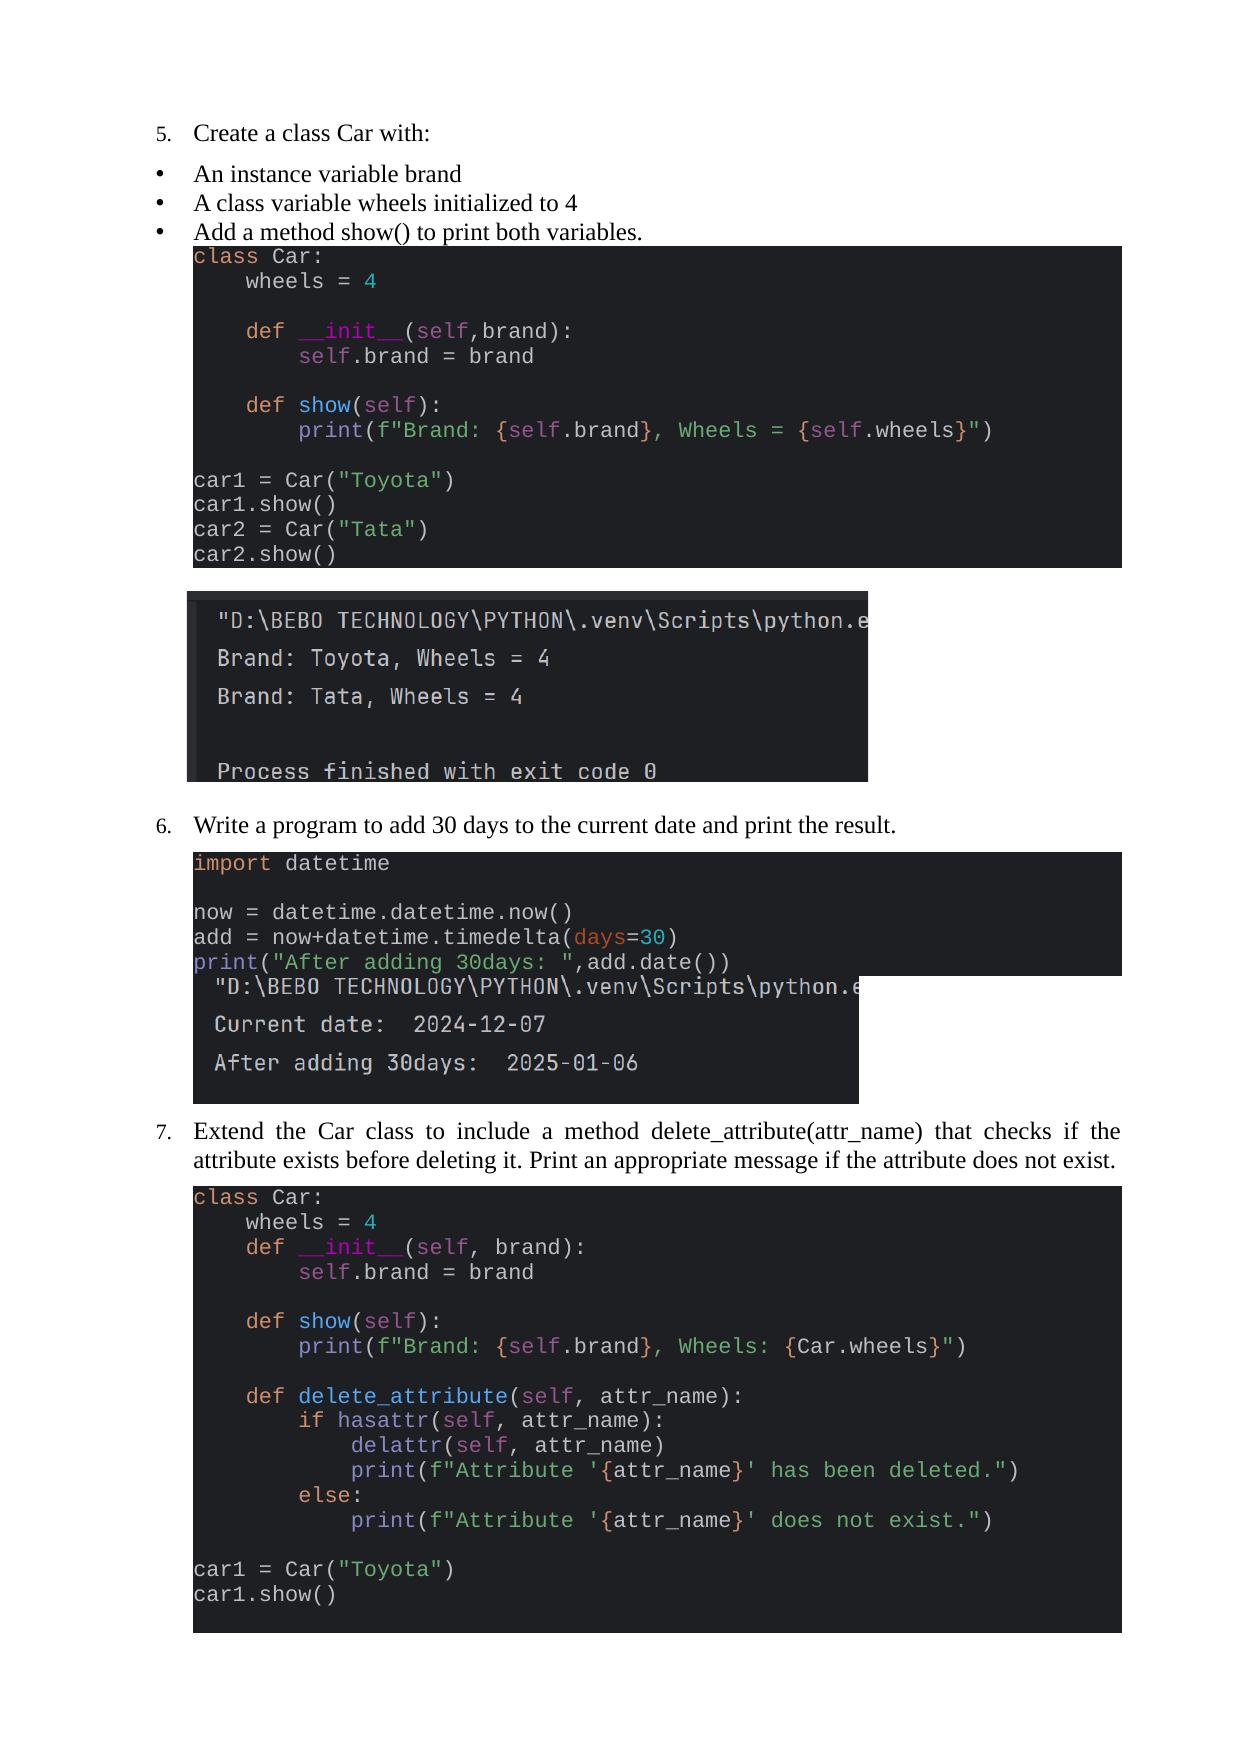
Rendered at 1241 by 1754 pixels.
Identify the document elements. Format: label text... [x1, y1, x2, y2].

list Add a method show() to print both variables. [156, 217, 1122, 246]
list class Car: wheels = 4 def __init__(self,brand): self.brand = brand def show(self): print(f"Brand: {self.brand}, Wheels = {self.wheels}") car1 = Car("Toyota") car1.show() car2 = Car("Tata") car2.show() [193, 246, 1122, 568]
list Extend the Car class to include a method delete_attribute(attr_name) that checks if the attribute exists before deleting it. Print an appropriate message if the attribute does not exist. [156, 1116, 1122, 1174]
list An instance variable brand [156, 159, 1122, 188]
list Create a class Car with: [156, 118, 1122, 147]
list A class variable wheels initialized to 4 [156, 188, 1122, 217]
list class Car: wheels = 4 def __init__(self, brand): self.brand = brand def show(self): print(f"Brand: {self.brand}, Wheels: {Car.wheels}") def delete_attribute(self, attr_name): if hasattr(self, attr_name): delattr(self, attr_name) print(f"Attribute '{attr_name}' has been deleted.") else: print(f"Attribute '{attr_name}' does not exist.") car1 = Car("Toyota") car1.show() [193, 1186, 1122, 1633]
list Write a program to add 30 days to the current date and print the result. [156, 811, 1122, 839]
list import datetime now = datetime.datetime.now() add = now+datetime.timedelta(days=30) print("After adding 30days: ",add.date()) [193, 852, 1122, 976]
